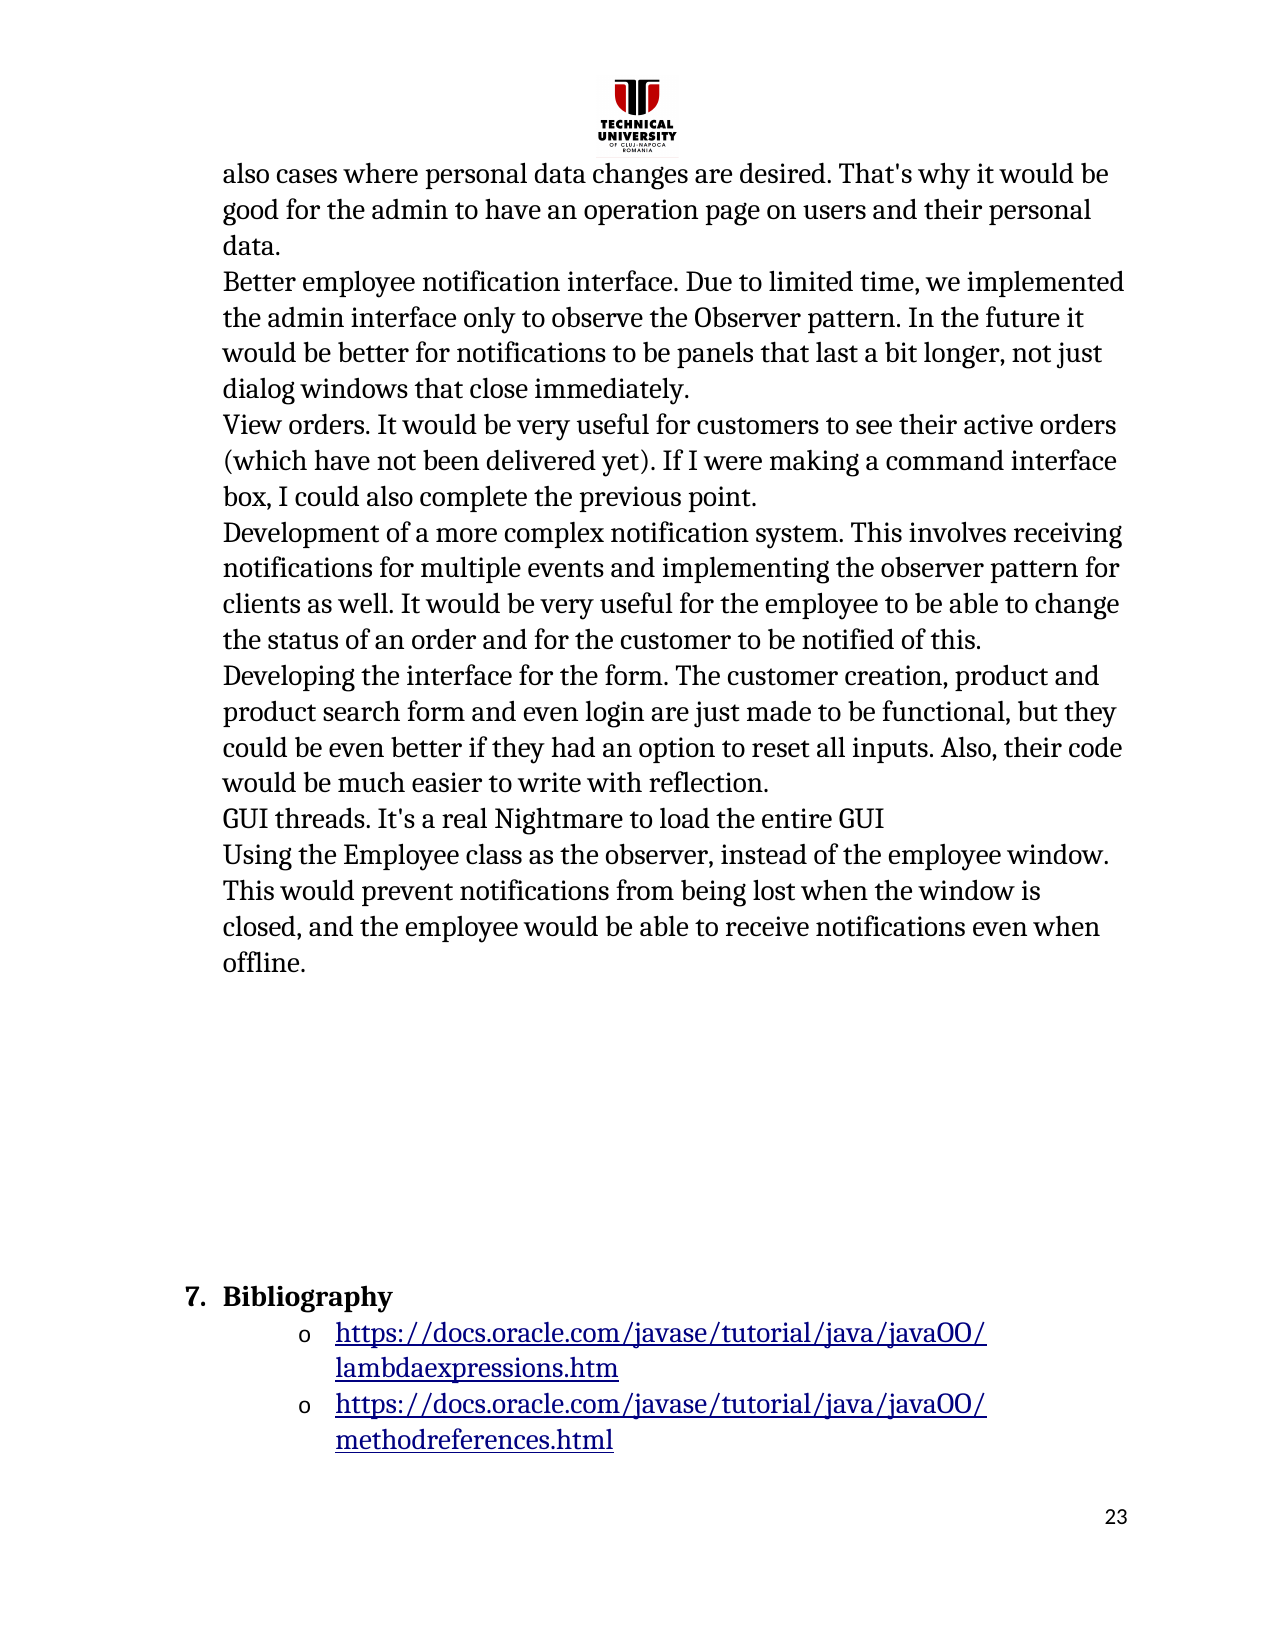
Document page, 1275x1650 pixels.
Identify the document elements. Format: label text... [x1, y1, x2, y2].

list View orders. It would be very useful for customers to see their active orders (which have not been delivered yet). If I were making a command interface box, I could also complete the previous point. [223, 408, 1127, 513]
list https://docs.oracle.com/javase/tutorial/java/javaOO/methodreferences.html [298, 1387, 1127, 1457]
list Better employee notification interface. Due to limited time, we implemented the admin interface only to observe the Observer pattern. In the future it would be better for notifications to be panels that last a bit longer, not just dialog windows that close immediately. [223, 265, 1127, 406]
list Developing the interface for the form. The customer creation, product and product search form and even login are just made to be functional, but they could be even better if they had an option to reset all inputs. Also, their code would be much easier to write with reflection. [223, 659, 1127, 800]
list https://docs.oracle.com/javase/tutorial/java/javaOO/lambdaexpressions.htm [298, 1316, 1127, 1385]
list Development of a more complex notification system. This involves receiving notifications for multiple events and implementing the observer pattern for clients as well. It would be very useful for the employee to be able to change the status of an order and for the customer to be notified of this. [223, 516, 1127, 657]
list also cases where personal data changes are desired. That's why it would be good for the admin to have an operation page on users and their personal data. [223, 157, 1127, 263]
list Bibliography [185, 1280, 1127, 1313]
list Using the Employee class as the observer, instead of the employee window. This would prevent notifications from being lost when the window is closed, and the employee would be able to receive notifications even when offline. [223, 838, 1127, 979]
list GUI threads. It's a real Nightmare to load the entire GUI [223, 802, 1127, 836]
